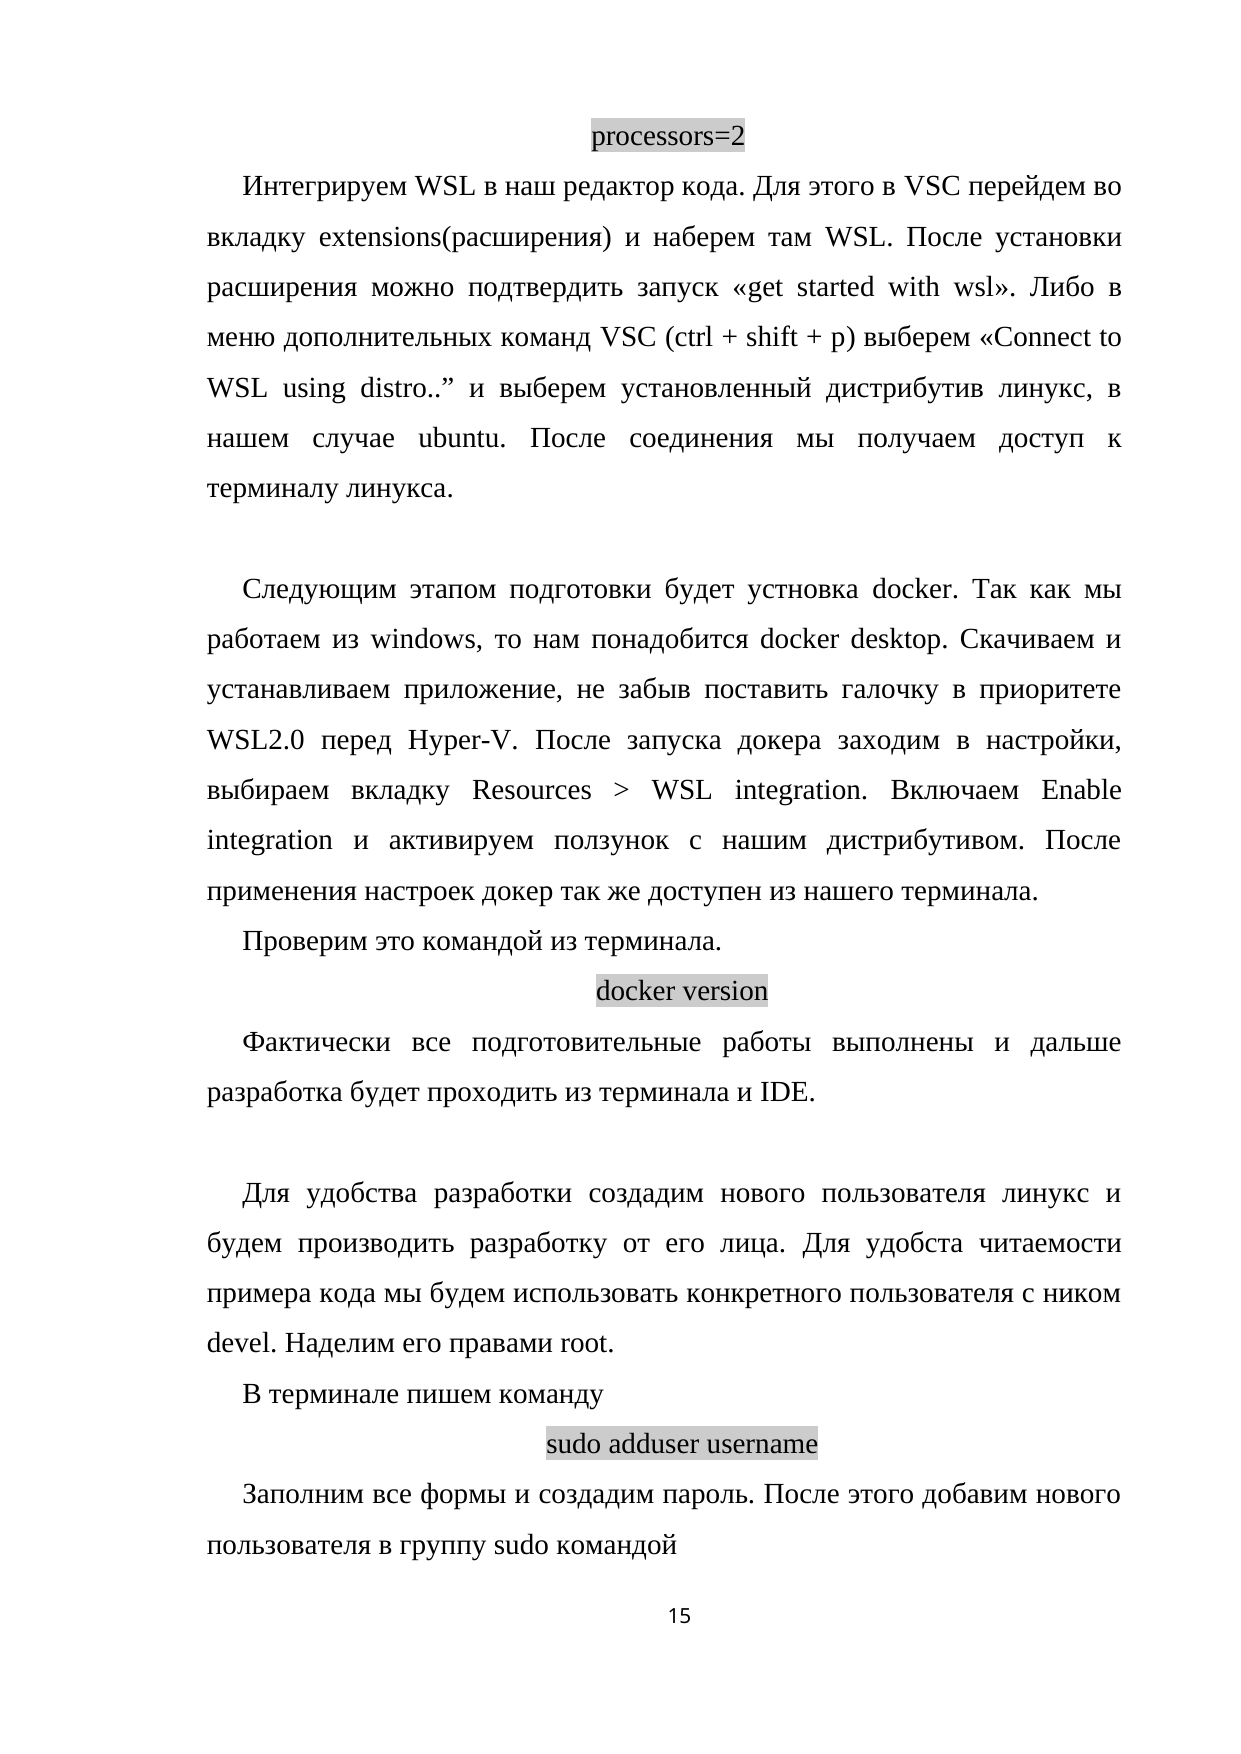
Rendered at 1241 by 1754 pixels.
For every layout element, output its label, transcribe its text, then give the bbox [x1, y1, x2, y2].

list sudo adduser username [207, 1426, 1122, 1460]
list processors=2 [207, 118, 1122, 152]
list Фактически все подготовительные работы выполнены и дальше разработка будет проходить из терминала и IDE. [207, 1024, 1122, 1108]
list Интегрируем WSL в наш редактор кода. Для этого в VSC перейдем во вкладку extensions(расширения) и наберем там WSL. После установки расширения можно подтвердить запуск «get started with wsl». Либо в меню дополнительных команд VSC (ctrl + shift + p) выберем «Connect to WSL using distro..” и выберем установленный дистрибутив линукс, в нашем случае ubuntu. После соединения мы получаем доступ к терминалу линукса. [207, 168, 1122, 504]
list Заполним все формы и создадим пароль. После этого добавим нового пользователя в группу sudo командой [207, 1477, 1122, 1560]
list Следующим этапом подготовки будет устновка docker. Так как мы работаем из windows, то нам понадобится docker desktop. Скачиваем и устанавливаем приложение, не забыв поставить галочку в приоритете WSL2.0 перед Hyper-V. После запуска докера заходим в настройки, выбираем вкладку Resources > WSL integration. Включаем Enable integration и активируем ползунок с нашим дистрибутивом. После применения настроек докер так же доступен из нашего терминала. [207, 571, 1122, 906]
list В терминале пишем команду [207, 1376, 1122, 1409]
list Для удобства разработки создадим нового пользователя линукс и будем производить разработку от его лица. Для удобста читаемости примера кода мы будем использовать конкретного пользователя с ником devel. Наделим его правами root. [207, 1175, 1122, 1359]
list docker version [207, 973, 1122, 1007]
list Проверим это командой из терминала. [207, 923, 1122, 957]
